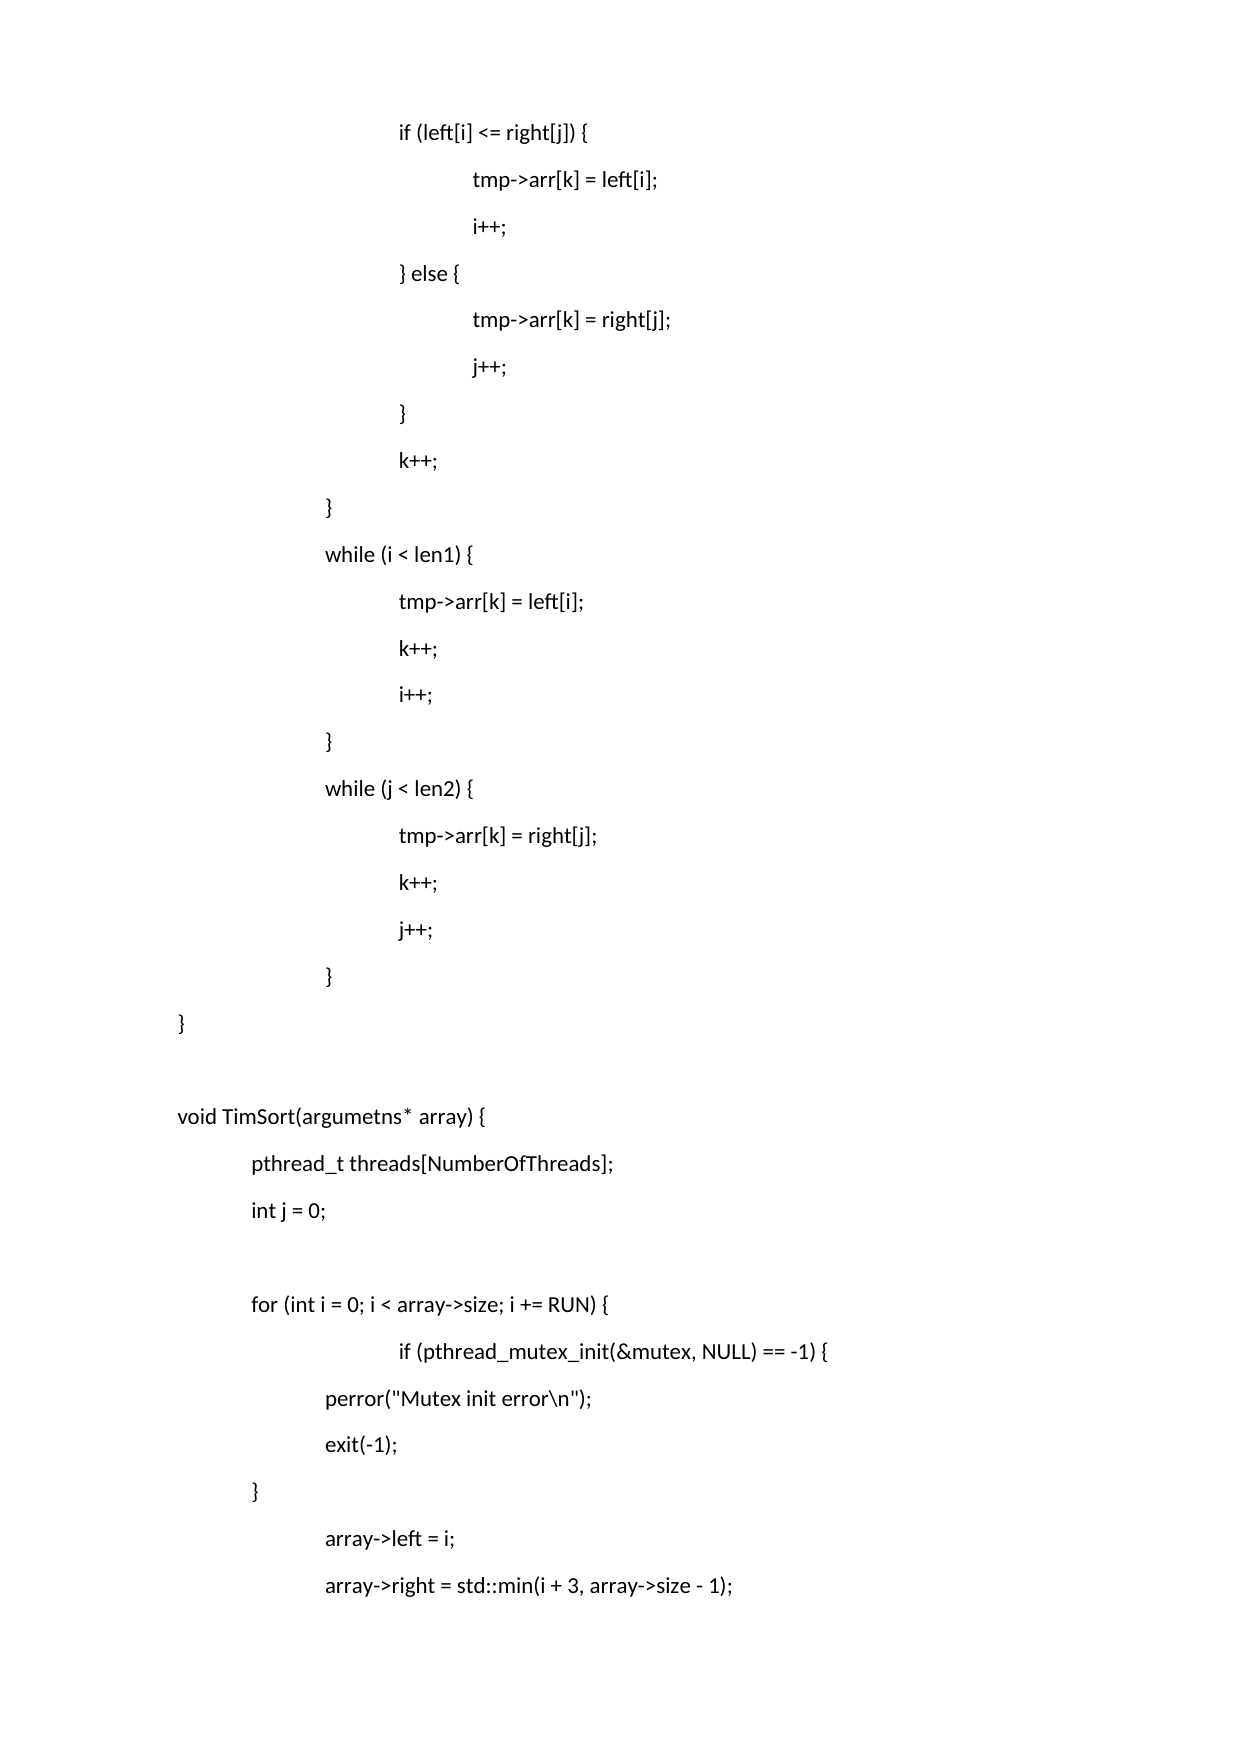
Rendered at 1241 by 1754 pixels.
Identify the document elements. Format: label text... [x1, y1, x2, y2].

text tmp->arr[k] = left[i]; [177, 165, 1152, 193]
text tmp->arr[k] = left[i]; [177, 587, 1152, 615]
text } [177, 962, 1152, 990]
text j++; [177, 915, 1152, 943]
text i++; [177, 681, 1152, 709]
text void TimSort(argumetns* array) { [177, 1102, 1152, 1131]
text } [177, 399, 1152, 427]
text if (pthread_mutex_init(&mutex, NULL) == -1) { [177, 1337, 1152, 1365]
text while (i < len1) { [177, 540, 1152, 568]
text } [177, 727, 1152, 756]
text } [177, 1009, 1152, 1037]
text k++; [177, 446, 1152, 474]
text j++; [177, 352, 1152, 381]
text int j = 0; [177, 1196, 1152, 1224]
text } [177, 1477, 1152, 1506]
text for (int i = 0; i < array->size; i += RUN) { [177, 1290, 1152, 1318]
text while (j < len2) { [177, 774, 1152, 802]
text perror("Mutex init error\n"); [177, 1384, 1152, 1412]
text k++; [177, 634, 1152, 662]
text pthread_t threads[NumberOfThreads]; [177, 1149, 1152, 1177]
text array->right = std::min(i + 3, array->size - 1); [177, 1571, 1152, 1599]
text } [177, 493, 1152, 521]
text array->left = i; [177, 1524, 1152, 1552]
text } else { [177, 259, 1152, 287]
text tmp->arr[k] = right[j]; [177, 306, 1152, 334]
text if (left[i] <= right[j]) { [177, 118, 1152, 146]
text exit(-1); [177, 1431, 1152, 1459]
text tmp->arr[k] = right[j]; [177, 821, 1152, 849]
text k++; [177, 868, 1152, 896]
text i++; [177, 212, 1152, 240]
